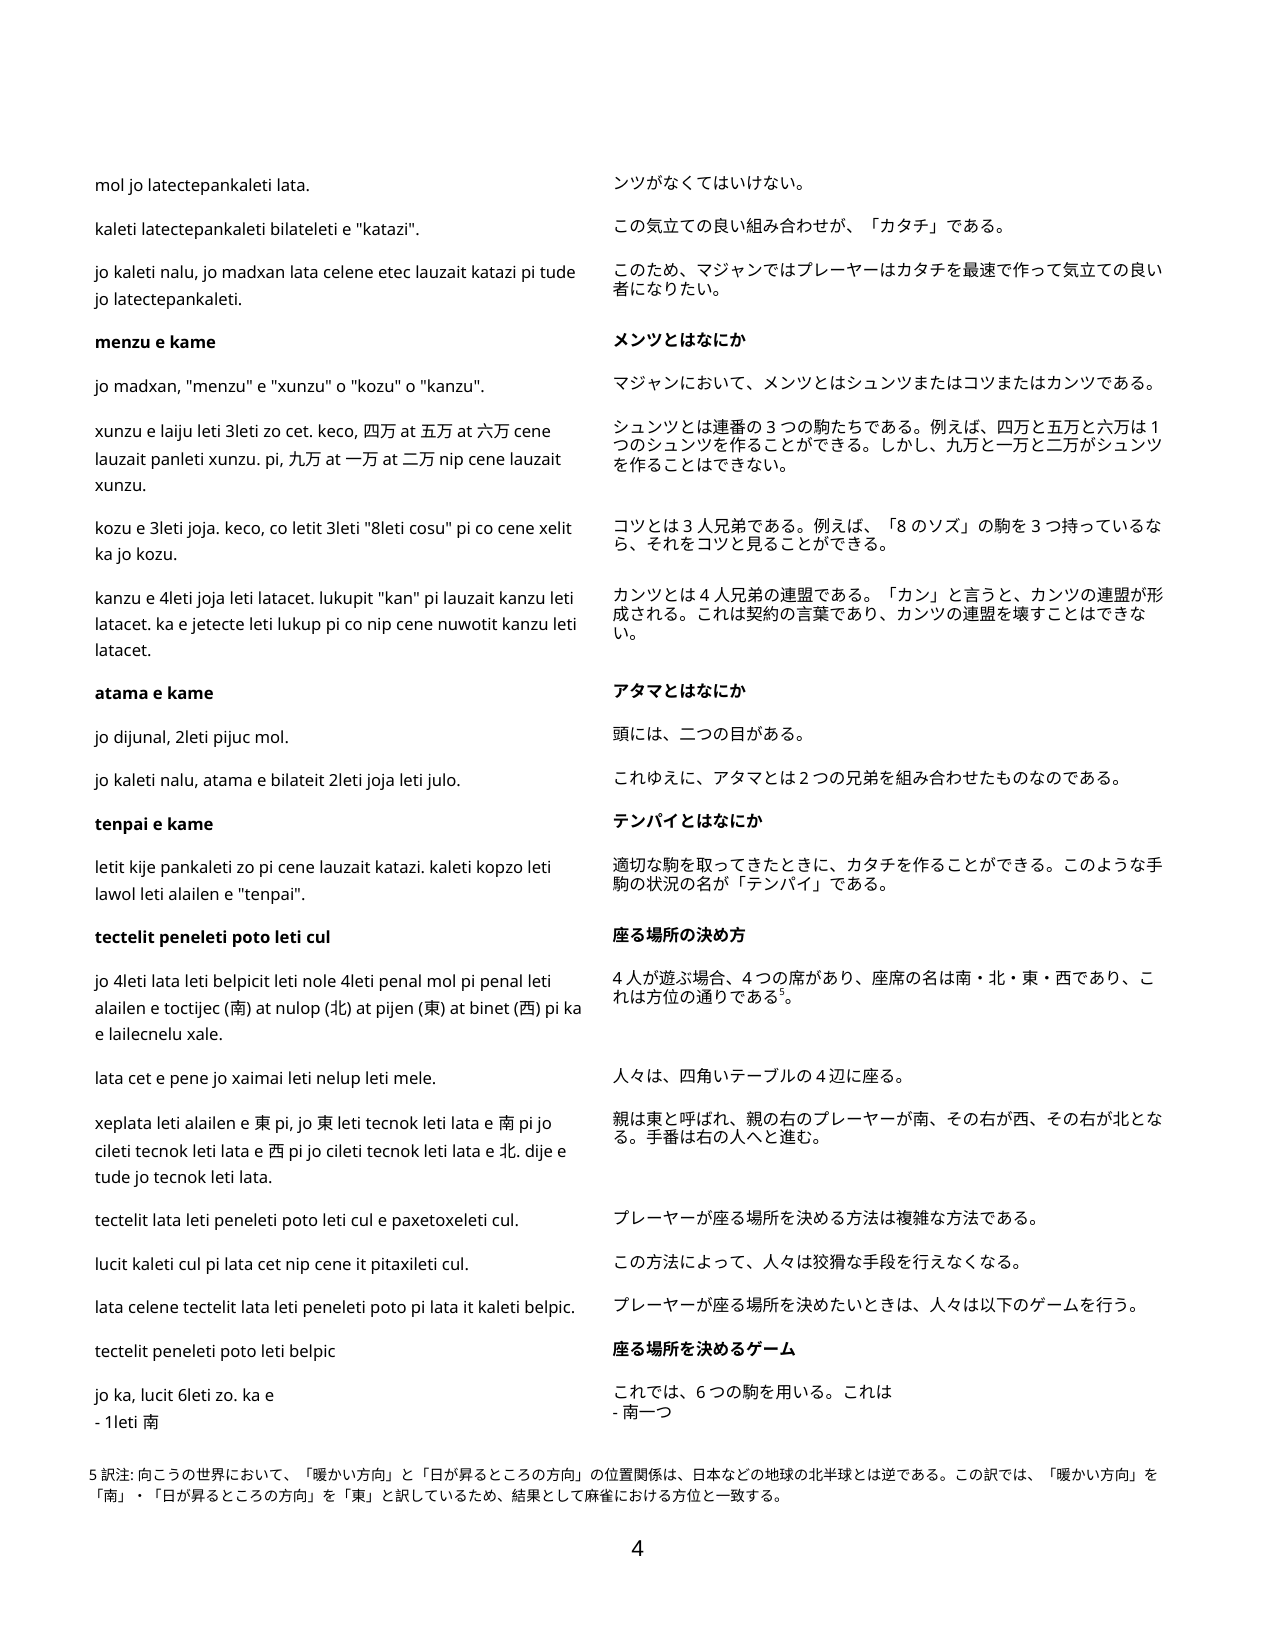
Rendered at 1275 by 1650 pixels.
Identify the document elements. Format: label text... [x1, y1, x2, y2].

table_cell menzu e kame [84, 320, 602, 364]
table_cell tectelit peneleti poto leti belpic [84, 1329, 602, 1373]
table_cell lata cet e pene jo xaimai leti nelup leti mele. [84, 1056, 602, 1100]
table_cell コツとは 3 人兄弟である。例えば、「8 のソズ」の駒を 3 つ持っているなら、それをコツと見ることができる。 [602, 506, 1182, 576]
table_cell カンツとは 4 人兄弟の連盟である。「カン」と言うと、カンツの連盟が形成される。これは契約の言葉であり、カンツの連盟を壊すことはできない。 [602, 576, 1182, 671]
table_cell xeplata leti alailen e 東 pi, jo 東 leti tecnok leti lata e 南 pi jo cileti tecnok leti lata e 西 pi jo cileti tecnok leti lata e 北. dije e tude jo tecnok leti lata. [84, 1100, 602, 1199]
table_cell このため、マジャンではプレーヤーはカタチを最速で作って気立ての良い者になりたい。 [602, 251, 1182, 320]
table_cell jo kaleti nalu, atama e bilateit 2leti joja leti julo. [84, 759, 602, 802]
table_cell kozu e 3leti joja. keco, co letit 3leti "8leti cosu" pi co cene xelit ka jo kozu. [84, 506, 602, 576]
table_cell テンパイとはなにか [602, 802, 1182, 846]
table_cell letit kije pankaleti zo pi cene lauzait katazi. kaleti kopzo leti lawol leti alailen e "tenpai". [84, 846, 602, 915]
table_cell atama e kame [84, 671, 602, 715]
table_cell これゆえに、アタマとは2つの兄弟を組み合わせたものなのである。 [602, 759, 1182, 802]
table_cell アタマとはなにか [602, 671, 1182, 715]
table_cell マジャンにおいて、メンツとはシュンツまたはコツまたはカンツである。 [602, 364, 1182, 407]
table_cell lucit kaleti cul pi lata cet nip cene it pitaxileti cul. [84, 1242, 602, 1286]
table_cell 座る場所を決めるゲーム [602, 1329, 1182, 1373]
table_cell jo ka, lucit 6leti zo. ka e - 1leti 南 [84, 1373, 602, 1444]
table_cell この方法によって、人々は狡猾な手段を行えなくなる。 [602, 1242, 1182, 1286]
table_cell 座る場所の決め方 [602, 915, 1182, 959]
table_cell mol jo latectepankaleti lata. [84, 164, 602, 207]
table_cell lata celene tectelit lata leti peneleti poto pi lata it kaleti belpic. [84, 1286, 602, 1329]
table_cell jo dijunal, 2leti pijuc mol. [84, 715, 602, 758]
table_cell この気立ての良い組み合わせが、「カタチ」である。 [602, 207, 1182, 251]
table_cell xunzu e laiju leti 3leti zo cet. keco, 四万 at 五万 at 六万 cene lauzait panleti xunzu. pi, 九万 at 一万 at 二万 nip cene lauzait xunzu. [84, 407, 602, 506]
table_cell jo madxan, "menzu" e "xunzu" o "kozu" o "kanzu". [84, 364, 602, 407]
table_cell 頭には、二つの目がある。 [602, 715, 1182, 758]
table_cell 4人が遊ぶ場合、4つの席があり、座席の名は南・北・東・西であり、これは方位の通りである。 [602, 959, 1182, 1056]
table_cell tenpai e kame [84, 802, 602, 846]
table_cell プレーヤーが座る場所を決めたいときは、人々は以下のゲームを行う。 [602, 1286, 1182, 1329]
table_cell 人々は、四角いテーブルの4辺に座る。 [602, 1056, 1182, 1100]
table_cell 親は東と呼ばれ、親の右のプレーヤーが南、その右が西、その右が北となる。手番は右の人へと進む。 [602, 1100, 1182, 1199]
table_cell jo kaleti nalu, jo madxan lata celene etec lauzait katazi pi tude jo latectepankaleti. [84, 251, 602, 320]
table_cell kanzu e 4leti joja leti latacet. lukupit "kan" pi lauzait kanzu leti latacet. ka e jetecte leti lukup pi co nip cene nuwotit kanzu leti latacet. [84, 576, 602, 671]
table_cell 適切な駒を取ってきたときに、カタチを作ることができる。このような手駒の状況の名が「テンパイ」である。 [602, 846, 1182, 915]
table_cell メンツとはなにか [602, 320, 1182, 364]
table_cell jo 4leti lata leti belpicit leti nole 4leti penal mol pi penal leti alailen e toctijec (南) at nulop (北) at pijen (東) at binet (西) pi ka e lailecnelu xale. [84, 959, 602, 1056]
table_cell シュンツとは連番の 3 つの駒たちである。例えば、四万と五万と六万は 1 つのシュンツを作ることができる。しかし、九万と一万と二万がシュンツを作ることはできない。 [602, 407, 1182, 506]
table_cell tectelit peneleti poto leti cul [84, 915, 602, 959]
table_cell tectelit lata leti peneleti poto leti cul e paxetoxeleti cul. [84, 1199, 602, 1242]
table_cell kaleti latectepankaleti bilateleti e "katazi". [84, 207, 602, 251]
table_cell これでは、6つの駒を用いる。これは - 南一つ [602, 1373, 1182, 1444]
table_cell ンツがなくてはいけない。 [602, 164, 1182, 207]
table_cell プレーヤーが座る場所を決める方法は複雑な方法である。 [602, 1199, 1182, 1242]
